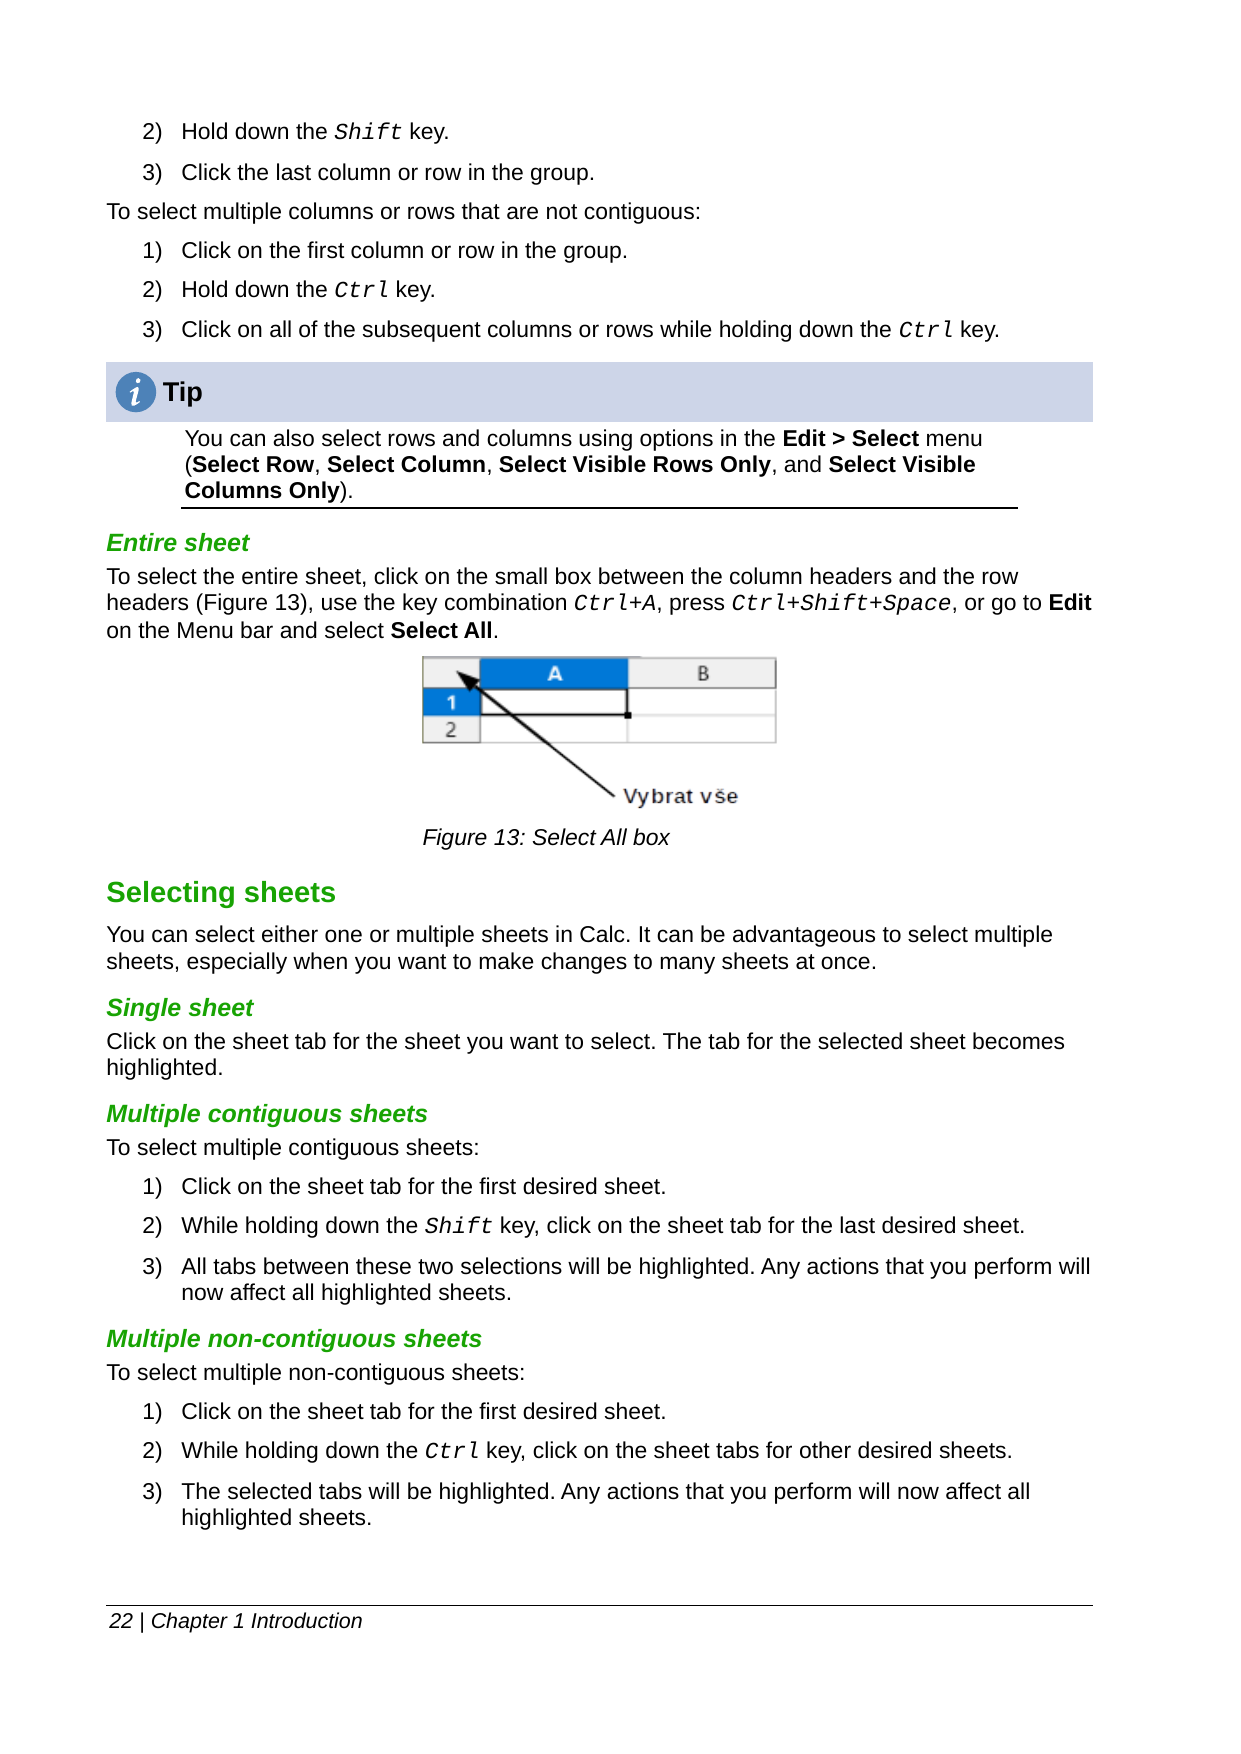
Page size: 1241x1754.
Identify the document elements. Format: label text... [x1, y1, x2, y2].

text Click on the sheet tab for the sheet you want to select. The tab for the selected sheet becomes highlighted. [106, 1028, 1093, 1081]
subtitle Single sheet [106, 993, 1093, 1022]
subtitle Entire sheet [106, 528, 1093, 556]
subtitle Multiple contiguous sheets [106, 1099, 1093, 1128]
list Click on the first column or row in the group. [162, 237, 1093, 263]
text You can also select rows and columns using options in the Edit > Select menu (Select Row, Select Column, Select Visible Rows Only, and Select Visible Columns Only). [181, 422, 1018, 507]
list Click on the sheet tab for the first desired sheet. [162, 1173, 1093, 1199]
text Figure 13: Select All box [422, 824, 777, 850]
text To select the entire sheet, click on the small box between the column headers and the row headers (Figure 13), use the key combination Ctrl+A, press Ctrl+Shift+Space, or go to Edit on the Menu bar and select Select All. [106, 563, 1093, 644]
subtitle Multiple non-contiguous sheets [106, 1324, 1093, 1353]
subtitle Tip [106, 362, 1093, 422]
list The selected tabs will be highlighted. Any actions that you perform will now affect all highlighted sheets. [162, 1478, 1093, 1531]
list Hold down the Shift key. [162, 118, 1093, 146]
list While holding down the Shift key, click on the sheet tab for the last desired sheet. [162, 1212, 1093, 1240]
list Hold down the Ctrl key. [162, 276, 1093, 304]
list All tabs between these two selections will be highlighted. Any actions that you perform will now affect all highlighted sheets. [162, 1253, 1093, 1306]
list To select multiple contiguous sheets: [106, 1134, 1093, 1161]
list Click the last column or row in the group. [162, 159, 1093, 185]
list To select multiple non-contiguous sheets: [106, 1359, 1093, 1386]
list While holding down the Ctrl key, click on the sheet tabs for other desired sheets. [162, 1437, 1093, 1465]
list Click on all of the subsequent columns or rows while holding down the Ctrl key. [162, 316, 1093, 345]
picture [422, 656, 777, 812]
text You can select either one or multiple sheets in Calc. It can be advantageous to select multiple sheets, especially when you want to make changes to many sheets at once. [106, 921, 1093, 974]
list To select multiple columns or rows that are not contiguous: [106, 198, 1093, 224]
subtitle Selecting sheets [106, 875, 1093, 909]
list Click on the sheet tab for the first desired sheet. [162, 1398, 1093, 1424]
